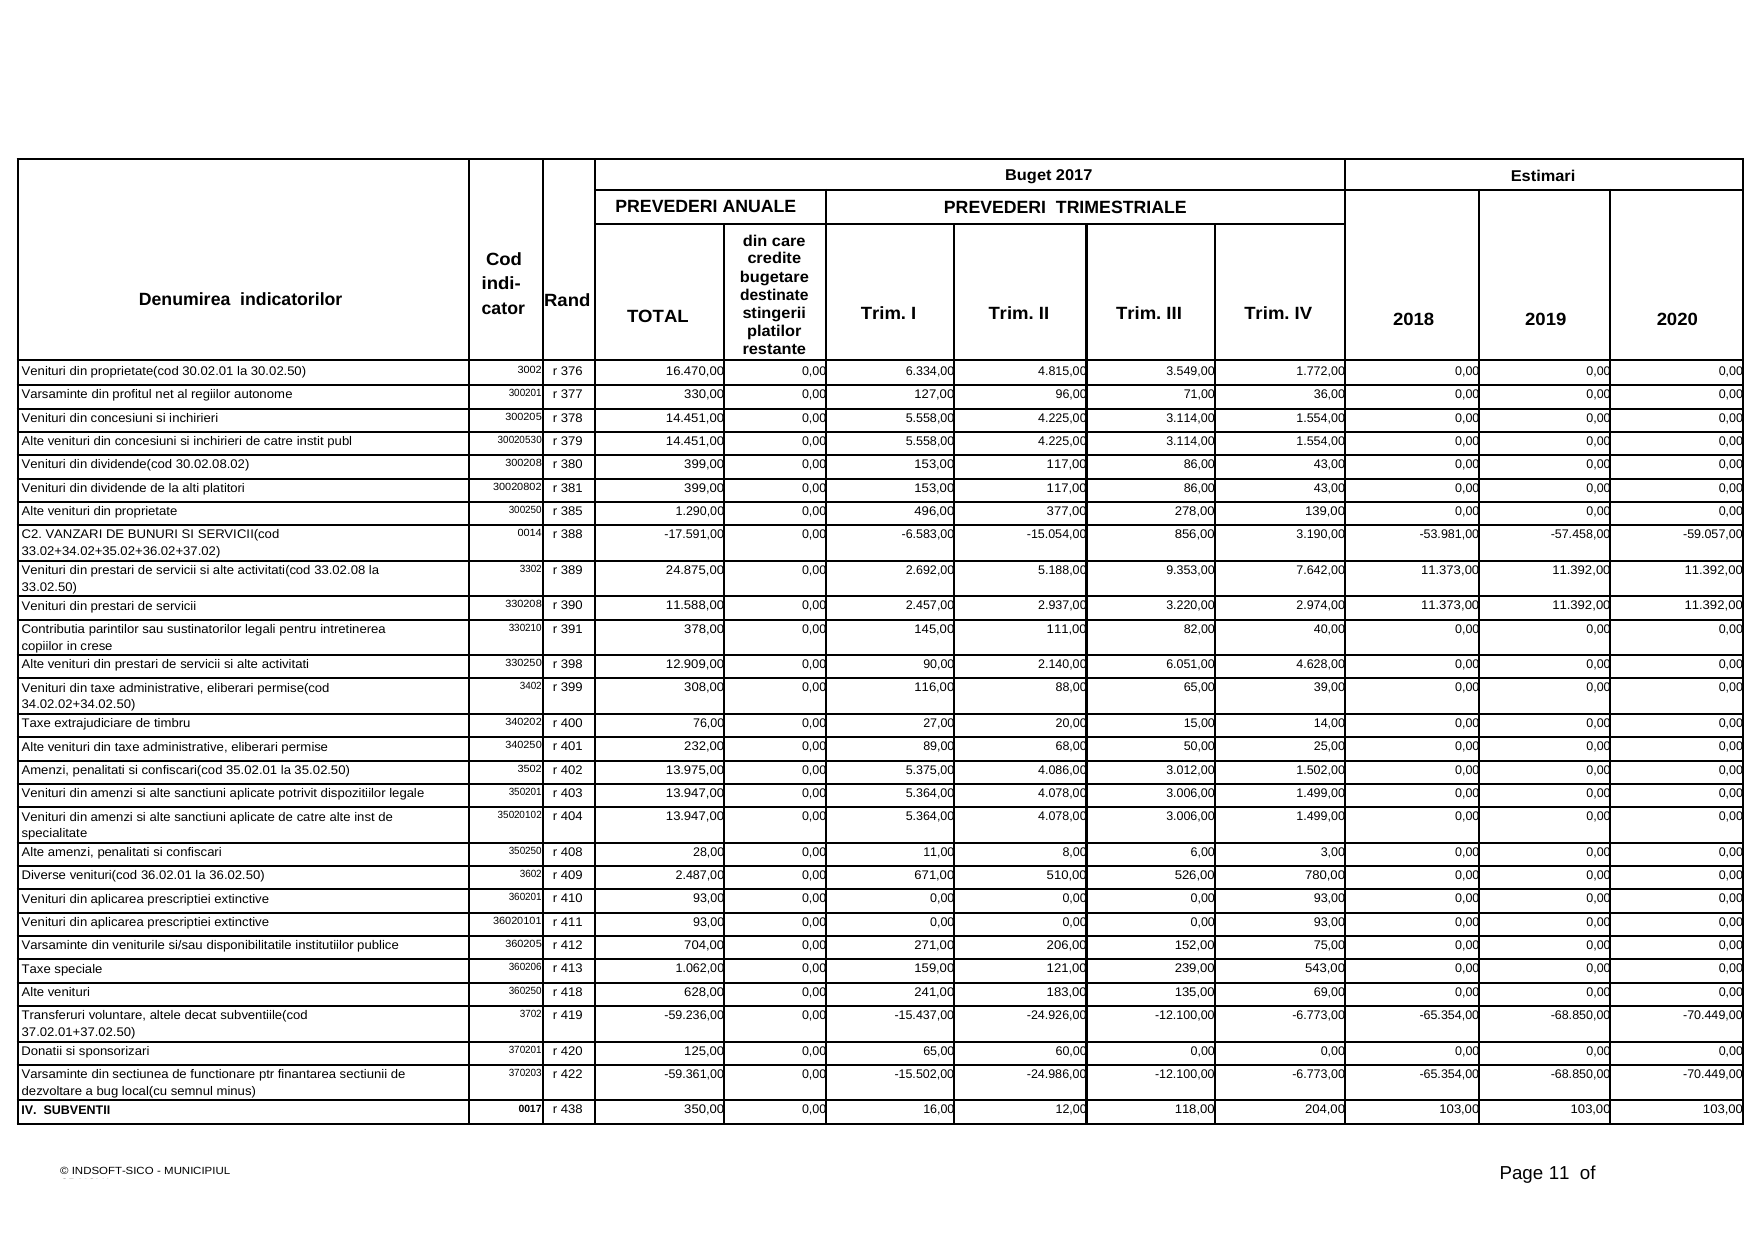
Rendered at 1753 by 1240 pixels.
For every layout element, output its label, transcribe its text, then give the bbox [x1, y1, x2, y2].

table_cell 350250 [470, 844, 542, 865]
table_cell 90,00 [827, 656, 953, 677]
table_cell r 413 [544, 960, 594, 982]
table_cell Venituri din prestari de servicii [19, 597, 468, 618]
table_cell -17.591,00 [596, 526, 723, 559]
table_cell 117,00 [955, 480, 1085, 501]
table_cell 11.392,00 [1611, 562, 1742, 595]
table_header Denumirea indicatorilor [19, 160, 468, 359]
table_cell 39,00 [1216, 679, 1344, 713]
table_cell 0,00 [1480, 1043, 1609, 1064]
table_cell 1.772,00 [1216, 361, 1344, 384]
table_cell 4.086,00 [955, 762, 1085, 783]
table_cell 204,00 [1216, 1101, 1344, 1123]
table_cell 0,00 [1480, 762, 1609, 783]
table_cell 2.692,00 [827, 562, 953, 595]
table_cell 50,00 [1088, 738, 1214, 759]
table_cell 3502 [470, 762, 542, 783]
table_cell 43,00 [1216, 480, 1344, 501]
table_cell 0,00 [1480, 738, 1609, 759]
table_cell 0,00 [1611, 914, 1742, 935]
table_cell 350,00 [596, 1101, 723, 1123]
table_cell Alte venituri [19, 984, 468, 1005]
table_cell r 404 [544, 808, 594, 842]
table_cell 0,00 [1611, 433, 1742, 454]
table_cell 135,00 [1088, 984, 1214, 1005]
table_cell 0,00 [1346, 656, 1478, 677]
table_cell 0,00 [725, 890, 825, 912]
table_cell 0,00 [827, 914, 953, 935]
table_cell 0,00 [1611, 808, 1742, 842]
table_cell 0,00 [1346, 867, 1478, 888]
table_cell r 408 [544, 844, 594, 865]
table_cell 0,00 [725, 503, 825, 524]
table_cell 0,00 [725, 526, 825, 559]
table_cell 183,00 [955, 984, 1085, 1005]
table_cell Taxe speciale [19, 960, 468, 982]
table_cell r 412 [544, 937, 594, 958]
table_cell 117,00 [955, 456, 1085, 477]
table_cell 0,00 [1346, 410, 1478, 431]
table_cell 856,00 [1088, 526, 1214, 559]
table_cell 1.062,00 [596, 960, 723, 982]
table_cell 0,00 [1346, 984, 1478, 1005]
table_cell 780,00 [1216, 867, 1344, 888]
table_cell -12.100,00 [1088, 1007, 1214, 1041]
table_cell 0,00 [1611, 503, 1742, 524]
table_cell 13.947,00 [596, 808, 723, 842]
table_cell 300208 [470, 456, 542, 477]
table_cell 14.451,00 [596, 433, 723, 454]
table_cell 12.909,00 [596, 656, 723, 677]
table_cell r 419 [544, 1007, 594, 1041]
table_cell r 390 [544, 597, 594, 618]
table_cell 360201 [470, 890, 542, 912]
table_cell Taxe extrajudiciare de timbru [19, 715, 468, 736]
table_cell 378,00 [596, 621, 723, 654]
table_cell 350201 [470, 785, 542, 806]
table_cell 0,00 [1346, 844, 1478, 865]
table_cell 526,00 [1088, 867, 1214, 888]
table_cell r 398 [544, 656, 594, 677]
table_cell 0,00 [1611, 738, 1742, 759]
table_cell Diverse venituri(cod 36.02.01 la 36.02.50) [19, 867, 468, 888]
table_cell 0,00 [725, 386, 825, 407]
table_cell 13.947,00 [596, 785, 723, 806]
table_cell 0,00 [1611, 456, 1742, 477]
table_cell Varsaminte din veniturile si/sau disponibilitatile institutiilor publice [19, 937, 468, 958]
table_cell Venituri din aplicarea prescriptiei extinctive [19, 914, 468, 935]
table_cell 35020102 [470, 808, 542, 842]
table_cell 2018 [1346, 191, 1478, 359]
table_cell 1.499,00 [1216, 785, 1344, 806]
table_cell 0,00 [725, 738, 825, 759]
table_cell -53.981,00 [1346, 526, 1478, 559]
table_cell 0,00 [1611, 1043, 1742, 1064]
table_cell 0,00 [725, 656, 825, 677]
table_cell 1.502,00 [1216, 762, 1344, 783]
table_header Buget 2017 [596, 160, 1344, 189]
table_cell 300201 [470, 386, 542, 407]
table_cell 125,00 [596, 1043, 723, 1064]
table_cell 340202 [470, 715, 542, 736]
table_cell 360250 [470, 984, 542, 1005]
table_header Cod indi- cator [470, 160, 542, 359]
table_cell 3302 [470, 562, 542, 595]
table_cell r 385 [544, 503, 594, 524]
table_cell r 402 [544, 762, 594, 783]
table_cell 15,00 [1088, 715, 1214, 736]
table_cell 9.353,00 [1088, 562, 1214, 595]
table_cell 0,00 [1480, 844, 1609, 865]
table_cell 0,00 [1088, 1043, 1214, 1064]
table_cell 1.554,00 [1216, 433, 1344, 454]
table_cell 60,00 [955, 1043, 1085, 1064]
table_cell 0,00 [955, 890, 1085, 912]
table_cell 0,00 [1480, 960, 1609, 982]
table_cell 0,00 [725, 597, 825, 618]
table_cell 0,00 [1480, 785, 1609, 806]
table_cell 11.392,00 [1611, 597, 1742, 618]
table_cell 0,00 [1088, 914, 1214, 935]
table_cell 71,00 [1088, 386, 1214, 407]
table_cell 5.558,00 [827, 410, 953, 431]
table_cell 0,00 [1088, 890, 1214, 912]
table_cell 0,00 [827, 890, 953, 912]
table_cell -15.502,00 [827, 1066, 953, 1099]
table_cell Venituri din aplicarea prescriptiei extinctive [19, 890, 468, 912]
table_cell 0,00 [1480, 679, 1609, 713]
table_cell 0,00 [1480, 984, 1609, 1005]
table_cell 1.554,00 [1216, 410, 1344, 431]
table_cell 399,00 [596, 456, 723, 477]
table_cell 36020101 [470, 914, 542, 935]
table_cell Donatii si sponsorizari [19, 1043, 468, 1064]
table_cell -24.926,00 [955, 1007, 1085, 1041]
table_cell 0,00 [1346, 1043, 1478, 1064]
table_cell TOTAL [596, 225, 723, 359]
table_cell 0,00 [1611, 386, 1742, 407]
table_cell 0,00 [1611, 410, 1742, 431]
table_cell 36,00 [1216, 386, 1344, 407]
table_cell r 422 [544, 1066, 594, 1099]
table_cell 145,00 [827, 621, 953, 654]
table_cell 88,00 [955, 679, 1085, 713]
table_cell 0,00 [1346, 621, 1478, 654]
table_cell 0,00 [1480, 937, 1609, 958]
table_cell 40,00 [1216, 621, 1344, 654]
table_cell 0,00 [725, 1007, 825, 1041]
table_cell 0,00 [1611, 715, 1742, 736]
table_cell 121,00 [955, 960, 1085, 982]
table_cell r 391 [544, 621, 594, 654]
table_cell 0,00 [725, 867, 825, 888]
table_cell 0,00 [725, 621, 825, 654]
table_cell r 409 [544, 867, 594, 888]
table_cell 153,00 [827, 480, 953, 501]
table_cell 93,00 [596, 890, 723, 912]
table_cell 4.225,00 [955, 433, 1085, 454]
table_cell 0,00 [1480, 656, 1609, 677]
table_cell r 411 [544, 914, 594, 935]
table_cell 308,00 [596, 679, 723, 713]
table_cell din care credite bugetare destinate stingerii platilor restante [725, 225, 825, 359]
table_cell 0017 [470, 1101, 542, 1123]
table_cell 0,00 [1480, 808, 1609, 842]
table_cell 25,00 [1216, 738, 1344, 759]
table_cell Venituri din dividende(cod 30.02.08.02) [19, 456, 468, 477]
table_cell 11.392,00 [1480, 562, 1609, 595]
table_cell Venituri din dividende de la alti platitori [19, 480, 468, 501]
table_cell 16,00 [827, 1101, 953, 1123]
table_cell 82,00 [1088, 621, 1214, 654]
table_cell 0,00 [1611, 984, 1742, 1005]
table_cell 0,00 [1611, 621, 1742, 654]
table_cell 360205 [470, 937, 542, 958]
table_cell -59.057,00 [1611, 526, 1742, 559]
table_cell 0,00 [725, 361, 825, 384]
table_cell r 418 [544, 984, 594, 1005]
table_cell 370203 [470, 1066, 542, 1099]
table_cell 0,00 [1346, 361, 1478, 384]
table_cell 2.457,00 [827, 597, 953, 618]
table_cell r 410 [544, 890, 594, 912]
table_cell 0,00 [955, 914, 1085, 935]
table_cell 0,00 [1611, 480, 1742, 501]
table_cell 0,00 [1480, 867, 1609, 888]
table_cell 0,00 [1480, 621, 1609, 654]
table_cell PREVEDERI TRIMESTRIALE [827, 191, 1344, 223]
table_cell -59.236,00 [596, 1007, 723, 1041]
table_cell 0,00 [1480, 715, 1609, 736]
table_cell 65,00 [1088, 679, 1214, 713]
table_cell 0,00 [725, 410, 825, 431]
table_cell 0,00 [725, 679, 825, 713]
table_cell 0,00 [1480, 361, 1609, 384]
table_cell 11.392,00 [1480, 597, 1609, 618]
table_cell 30020530 [470, 433, 542, 454]
table_cell 152,00 [1088, 937, 1214, 958]
table_cell 0,00 [1346, 937, 1478, 958]
table_cell r 380 [544, 456, 594, 477]
table_cell 4.078,00 [955, 785, 1085, 806]
table_cell Venituri din concesiuni si inchirieri [19, 410, 468, 431]
table_cell 11.588,00 [596, 597, 723, 618]
table_cell Alte amenzi, penalitati si confiscari [19, 844, 468, 865]
table_cell 0,00 [1611, 844, 1742, 865]
table_cell 5.375,00 [827, 762, 953, 783]
table_cell 2.974,00 [1216, 597, 1344, 618]
table_cell 0,00 [1346, 480, 1478, 501]
table_cell 20,00 [955, 715, 1085, 736]
table_cell 69,00 [1216, 984, 1344, 1005]
table_cell 86,00 [1088, 480, 1214, 501]
table_cell 0,00 [725, 456, 825, 477]
table_cell 0,00 [1346, 762, 1478, 783]
table_cell -57.458,00 [1480, 526, 1609, 559]
table_cell 111,00 [955, 621, 1085, 654]
table_cell -15.437,00 [827, 1007, 953, 1041]
table_cell 0,00 [725, 1101, 825, 1123]
table_cell 0,00 [1480, 890, 1609, 912]
table_cell Venituri din proprietate(cod 30.02.01 la 30.02.50) [19, 361, 468, 384]
table_cell 103,00 [1611, 1101, 1742, 1123]
table_cell 0,00 [1611, 890, 1742, 912]
table_cell 0,00 [1480, 433, 1609, 454]
table_cell 5.558,00 [827, 433, 953, 454]
table_cell 0,00 [1480, 456, 1609, 477]
table_cell 3402 [470, 679, 542, 713]
table_cell 3,00 [1216, 844, 1344, 865]
table_cell 0,00 [1611, 960, 1742, 982]
table_cell 232,00 [596, 738, 723, 759]
table_cell 103,00 [1346, 1101, 1478, 1123]
table_cell 0,00 [725, 715, 825, 736]
table_header Estimari [1346, 160, 1742, 189]
table_cell 3.006,00 [1088, 808, 1214, 842]
table_cell 0,00 [1480, 914, 1609, 935]
table_cell Venituri din amenzi si alte sanctiuni aplicate potrivit dispozitiilor legale [19, 785, 468, 806]
table_cell 7.642,00 [1216, 562, 1344, 595]
table_cell 0,00 [1346, 503, 1478, 524]
table_cell 0,00 [725, 984, 825, 1005]
table_cell Alte venituri din proprietate [19, 503, 468, 524]
table_cell 86,00 [1088, 456, 1214, 477]
table_cell 1.290,00 [596, 503, 723, 524]
table_cell 43,00 [1216, 456, 1344, 477]
table_cell 3.006,00 [1088, 785, 1214, 806]
table_cell 0,00 [725, 960, 825, 982]
table_cell 330210 [470, 621, 542, 654]
table_cell 0,00 [1346, 386, 1478, 407]
table_cell 300205 [470, 410, 542, 431]
table_cell 0,00 [1346, 738, 1478, 759]
table_cell 0,00 [1346, 456, 1478, 477]
table_cell 0,00 [725, 1066, 825, 1099]
table_cell 13.975,00 [596, 762, 723, 783]
table_cell Amenzi, penalitati si confiscari(cod 35.02.01 la 35.02.50) [19, 762, 468, 783]
table_cell r 403 [544, 785, 594, 806]
table_cell 3002 [470, 361, 542, 384]
table_cell 11,00 [827, 844, 953, 865]
table_cell 3.012,00 [1088, 762, 1214, 783]
table_cell 0,00 [1346, 715, 1478, 736]
table_cell Venituri din amenzi si alte sanctiuni aplicate de catre alte inst de specialitate [19, 808, 468, 842]
table_cell -59.361,00 [596, 1066, 723, 1099]
table_cell 0,00 [1346, 785, 1478, 806]
table_cell 65,00 [827, 1043, 953, 1064]
table_cell 0,00 [725, 1043, 825, 1064]
table_cell -65.354,00 [1346, 1066, 1478, 1099]
table_cell 89,00 [827, 738, 953, 759]
table_cell Trim. IV [1216, 225, 1344, 359]
table_cell 4.628,00 [1216, 656, 1344, 677]
table_cell 103,00 [1480, 1101, 1609, 1123]
table_cell 0,00 [725, 562, 825, 595]
table_cell 159,00 [827, 960, 953, 982]
table_cell r 400 [544, 715, 594, 736]
table_cell 239,00 [1088, 960, 1214, 982]
table_cell 0,00 [1346, 960, 1478, 982]
table_cell IV. SUBVENTII [19, 1101, 468, 1123]
table_cell 0,00 [1611, 937, 1742, 958]
table_cell 496,00 [827, 503, 953, 524]
table_cell 330,00 [596, 386, 723, 407]
table_cell 271,00 [827, 937, 953, 958]
table_cell 0,00 [1611, 867, 1742, 888]
table_cell 0,00 [725, 433, 825, 454]
table_cell -6.583,00 [827, 526, 953, 559]
table_cell 0,00 [1611, 361, 1742, 384]
table_cell -68.850,00 [1480, 1007, 1609, 1041]
table_cell 0,00 [725, 937, 825, 958]
table_cell r 377 [544, 386, 594, 407]
table_cell 399,00 [596, 480, 723, 501]
table_cell Alte venituri din concesiuni si inchirieri de catre instit publ [19, 433, 468, 454]
table_cell PREVEDERI ANUALE [596, 191, 825, 223]
table_cell 16.470,00 [596, 361, 723, 384]
table_cell 0014 [470, 526, 542, 559]
table_cell 2020 [1611, 191, 1742, 359]
table_cell 8,00 [955, 844, 1085, 865]
table_cell 68,00 [955, 738, 1085, 759]
table_cell 76,00 [596, 715, 723, 736]
table_cell r 388 [544, 526, 594, 559]
table_cell 3702 [470, 1007, 542, 1041]
table_cell Alte venituri din prestari de servicii si alte activitati [19, 656, 468, 677]
table_cell C2. VANZARI DE BUNURI SI SERVICII(cod 33.02+34.02+35.02+36.02+37.02) [19, 526, 468, 559]
table_cell 2019 [1480, 191, 1609, 359]
table_cell 11.373,00 [1346, 597, 1478, 618]
table_cell 4.815,00 [955, 361, 1085, 384]
table_cell 300250 [470, 503, 542, 524]
table_cell 241,00 [827, 984, 953, 1005]
table_cell 3.220,00 [1088, 597, 1214, 618]
table_cell 2.937,00 [955, 597, 1085, 618]
table_cell 0,00 [725, 480, 825, 501]
table_cell 93,00 [1216, 890, 1344, 912]
table_cell 510,00 [955, 867, 1085, 888]
table_cell r 381 [544, 480, 594, 501]
table_cell 14.451,00 [596, 410, 723, 431]
table_cell -24.986,00 [955, 1066, 1085, 1099]
table_cell 0,00 [1480, 410, 1609, 431]
table_cell 3.114,00 [1088, 433, 1214, 454]
table_cell 0,00 [1611, 679, 1742, 713]
table_cell 14,00 [1216, 715, 1344, 736]
table_cell 96,00 [955, 386, 1085, 407]
table_cell 139,00 [1216, 503, 1344, 524]
table_cell r 401 [544, 738, 594, 759]
table_cell r 420 [544, 1043, 594, 1064]
table_cell -68.850,00 [1480, 1066, 1609, 1099]
table_cell r 376 [544, 361, 594, 384]
table_cell 0,00 [725, 785, 825, 806]
table_cell Venituri din taxe administrative, eliberari permise(cod 34.02.02+34.02.50) [19, 679, 468, 713]
table_cell 628,00 [596, 984, 723, 1005]
table_cell 3.549,00 [1088, 361, 1214, 384]
table_cell r 438 [544, 1101, 594, 1123]
table_cell -65.354,00 [1346, 1007, 1478, 1041]
table_cell 5.364,00 [827, 808, 953, 842]
table_cell Venituri din prestari de servicii si alte activitati(cod 33.02.08 la 33.02.50) [19, 562, 468, 595]
table_cell Trim. I [827, 225, 953, 359]
table_cell 3602 [470, 867, 542, 888]
table_cell 0,00 [1346, 914, 1478, 935]
table_cell 0,00 [1216, 1043, 1344, 1064]
table_cell 0,00 [725, 762, 825, 783]
table_cell 75,00 [1216, 937, 1344, 958]
table_cell Transferuri voluntare, altele decat subventiile(cod 37.02.01+37.02.50) [19, 1007, 468, 1041]
table_cell 0,00 [1346, 679, 1478, 713]
table_cell 330208 [470, 597, 542, 618]
table_cell -70.449,00 [1611, 1007, 1742, 1041]
table_cell 3.190,00 [1216, 526, 1344, 559]
table_cell 0,00 [1611, 656, 1742, 677]
table_cell 0,00 [725, 844, 825, 865]
table_cell r 379 [544, 433, 594, 454]
table_cell 0,00 [1480, 386, 1609, 407]
table_cell 340250 [470, 738, 542, 759]
table_cell 27,00 [827, 715, 953, 736]
table_cell -6.773,00 [1216, 1066, 1344, 1099]
table_cell 4.225,00 [955, 410, 1085, 431]
table_cell 671,00 [827, 867, 953, 888]
table_cell 153,00 [827, 456, 953, 477]
table_cell 278,00 [1088, 503, 1214, 524]
table_cell 24.875,00 [596, 562, 723, 595]
table_cell 0,00 [725, 808, 825, 842]
table_cell Trim. III [1088, 225, 1214, 359]
table_cell 330250 [470, 656, 542, 677]
table_cell 116,00 [827, 679, 953, 713]
table_cell 6,00 [1088, 844, 1214, 865]
table_cell 30020802 [470, 480, 542, 501]
table_cell r 389 [544, 562, 594, 595]
table_cell 93,00 [1216, 914, 1344, 935]
table_cell 5.364,00 [827, 785, 953, 806]
table_cell 11.373,00 [1346, 562, 1478, 595]
table_cell Varsaminte din profitul net al regiilor autonome [19, 386, 468, 407]
table_cell -6.773,00 [1216, 1007, 1344, 1041]
table_cell 2.140,00 [955, 656, 1085, 677]
table_cell 370201 [470, 1043, 542, 1064]
table_cell Trim. II [955, 225, 1085, 359]
table_cell 543,00 [1216, 960, 1344, 982]
table_cell 3.114,00 [1088, 410, 1214, 431]
table_cell -70.449,00 [1611, 1066, 1742, 1099]
table_cell 704,00 [596, 937, 723, 958]
table_cell 5.188,00 [955, 562, 1085, 595]
table_cell r 378 [544, 410, 594, 431]
table_cell 127,00 [827, 386, 953, 407]
table_cell r 399 [544, 679, 594, 713]
table_cell 360206 [470, 960, 542, 982]
table_cell -15.054,00 [955, 526, 1085, 559]
table_cell 93,00 [596, 914, 723, 935]
table_cell 0,00 [1346, 433, 1478, 454]
table_cell 28,00 [596, 844, 723, 865]
table_cell 206,00 [955, 937, 1085, 958]
table_cell 6.051,00 [1088, 656, 1214, 677]
table_cell 2.487,00 [596, 867, 723, 888]
table_cell 1.499,00 [1216, 808, 1344, 842]
table_cell Alte venituri din taxe administrative, eliberari permise [19, 738, 468, 759]
table_header Rand [544, 160, 594, 359]
table_cell 0,00 [1346, 890, 1478, 912]
table_cell 6.334,00 [827, 361, 953, 384]
table_cell 377,00 [955, 503, 1085, 524]
table_cell Contributia parintilor sau sustinatorilor legali pentru intretinerea copiilor in crese [19, 621, 468, 654]
table_cell -12.100,00 [1088, 1066, 1214, 1099]
table_cell 0,00 [1480, 480, 1609, 501]
table_cell 12,00 [955, 1101, 1085, 1123]
table_cell 4.078,00 [955, 808, 1085, 842]
table_cell 0,00 [725, 914, 825, 935]
table_cell 0,00 [1346, 808, 1478, 842]
table_cell 118,00 [1088, 1101, 1214, 1123]
table_cell Varsaminte din sectiunea de functionare ptr finantarea sectiunii de dezvoltare a bug local(cu semnul minus) [19, 1066, 468, 1099]
table_cell 0,00 [1611, 762, 1742, 783]
table_cell 0,00 [1611, 785, 1742, 806]
table_cell 0,00 [1480, 503, 1609, 524]
